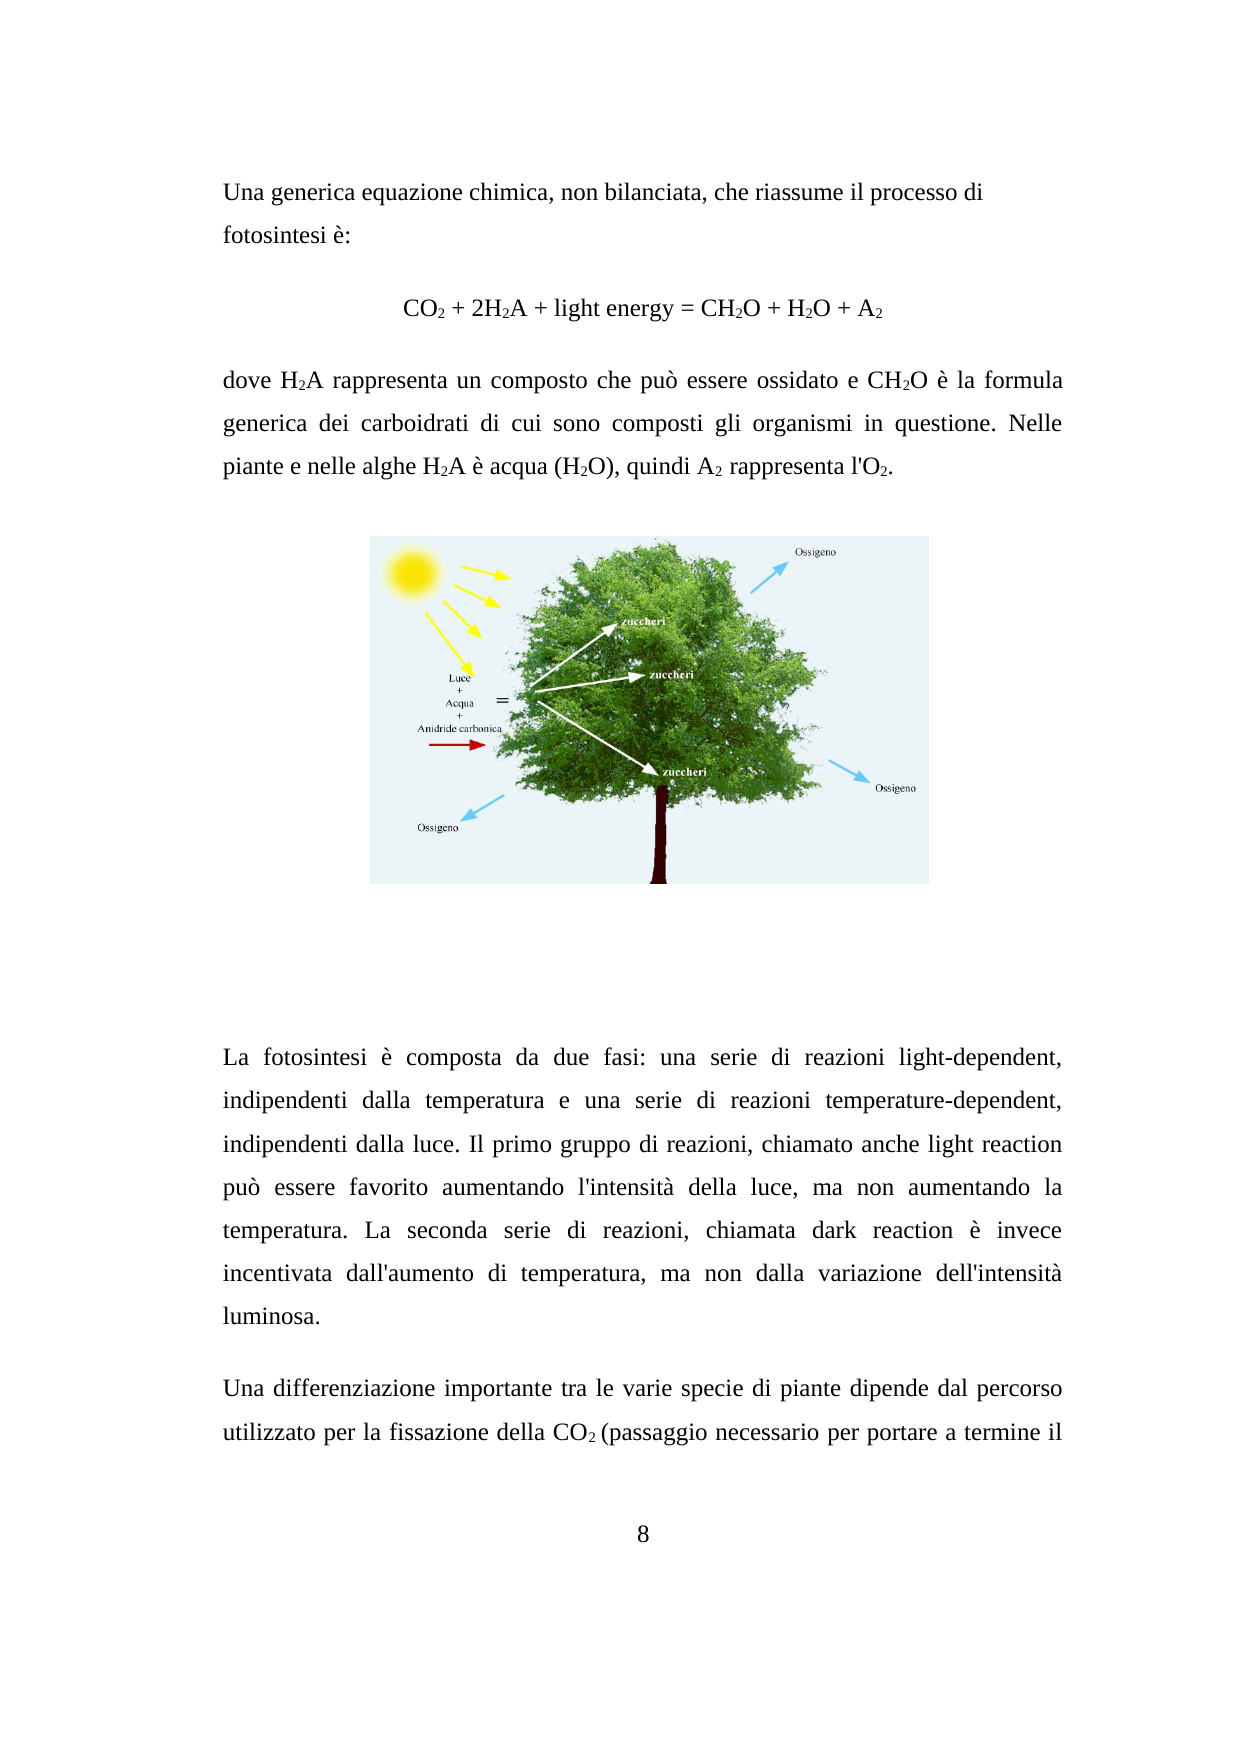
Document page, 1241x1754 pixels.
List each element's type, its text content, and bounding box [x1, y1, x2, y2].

picture [370, 536, 929, 884]
list dove H2A rappresenta un composto che può essere ossidato e CH2O è la formula generica dei carboidrati di cui sono composti gli organismi in questione. Nelle piante e nelle alghe H2A è acqua (H2O), quindi A2 rappresenta l'O2. [185, 365, 1063, 480]
list Una differenziazione importante tra le varie specie di piante dipende dal percorso utilizzato per la fissazione della CO2 (passaggio necessario per portare a termine il [185, 1373, 1063, 1445]
list La fotosintesi è composta da due fasi: una serie di reazioni light-dependent, indipendenti dalla temperatura e una serie di reazioni temperature-dependent, indipendenti dalla luce. Il primo gruppo di reazioni, chiamato anche light reaction può essere favorito aumentando l'intensità della luce, ma non aumentando la temperatura. La seconda serie di reazioni, chiamata dark reaction è invece incentivata dall'aumento di temperatura, ma non dalla variazione dell'intensità luminosa. [185, 1042, 1063, 1330]
list CO2 + 2H2A + light energy = CH2O + H2O + A2 [185, 293, 1063, 321]
list Una generica equazione chimica, non bilanciata, che riassume il processo di fotosintesi è: [185, 177, 1063, 249]
